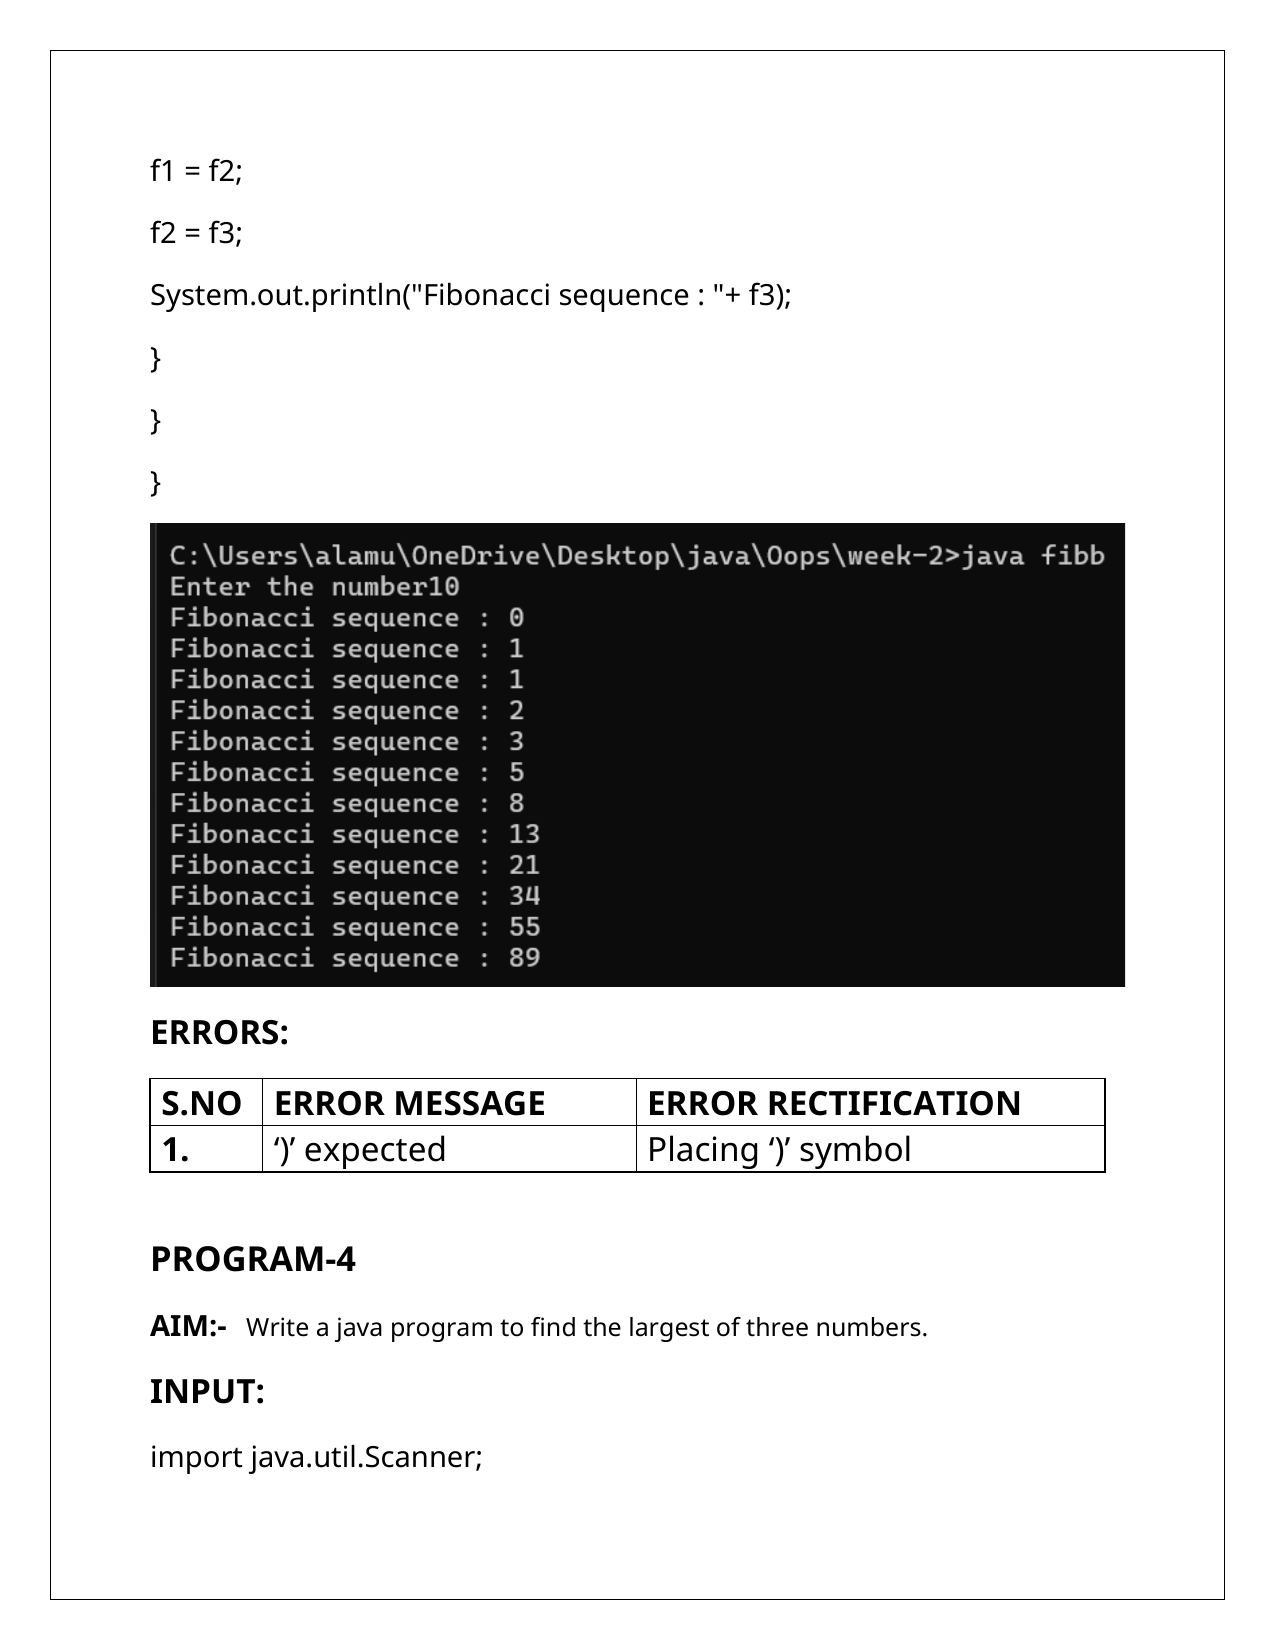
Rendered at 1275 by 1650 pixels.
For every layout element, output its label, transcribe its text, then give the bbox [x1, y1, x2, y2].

text f1 = f2; [150, 150, 1125, 190]
text } [150, 399, 1125, 439]
table_header ERROR RECTIFICATION [637, 1079, 1104, 1125]
text ERRORS: [150, 1009, 1125, 1054]
text } [150, 461, 1125, 501]
table_header ERROR MESSAGE [263, 1079, 636, 1125]
table_cell 1. [151, 1126, 262, 1171]
text } [150, 337, 1125, 377]
table_header S.NO [151, 1079, 262, 1125]
text f2 = f3; [150, 212, 1125, 252]
table_cell ‘)’ expected [263, 1126, 636, 1171]
text System.out.println("Fibonacci sequence : "+ f3); [150, 274, 1125, 314]
text PROGRAM-4 [150, 1235, 1125, 1282]
text INPUT: [150, 1368, 1125, 1413]
text AIM:- Write a java program to find the largest of three numbers. [150, 1306, 1125, 1345]
text import java.util.Scanner; [150, 1437, 1125, 1476]
table_cell Placing ‘)’ symbol [637, 1126, 1104, 1171]
